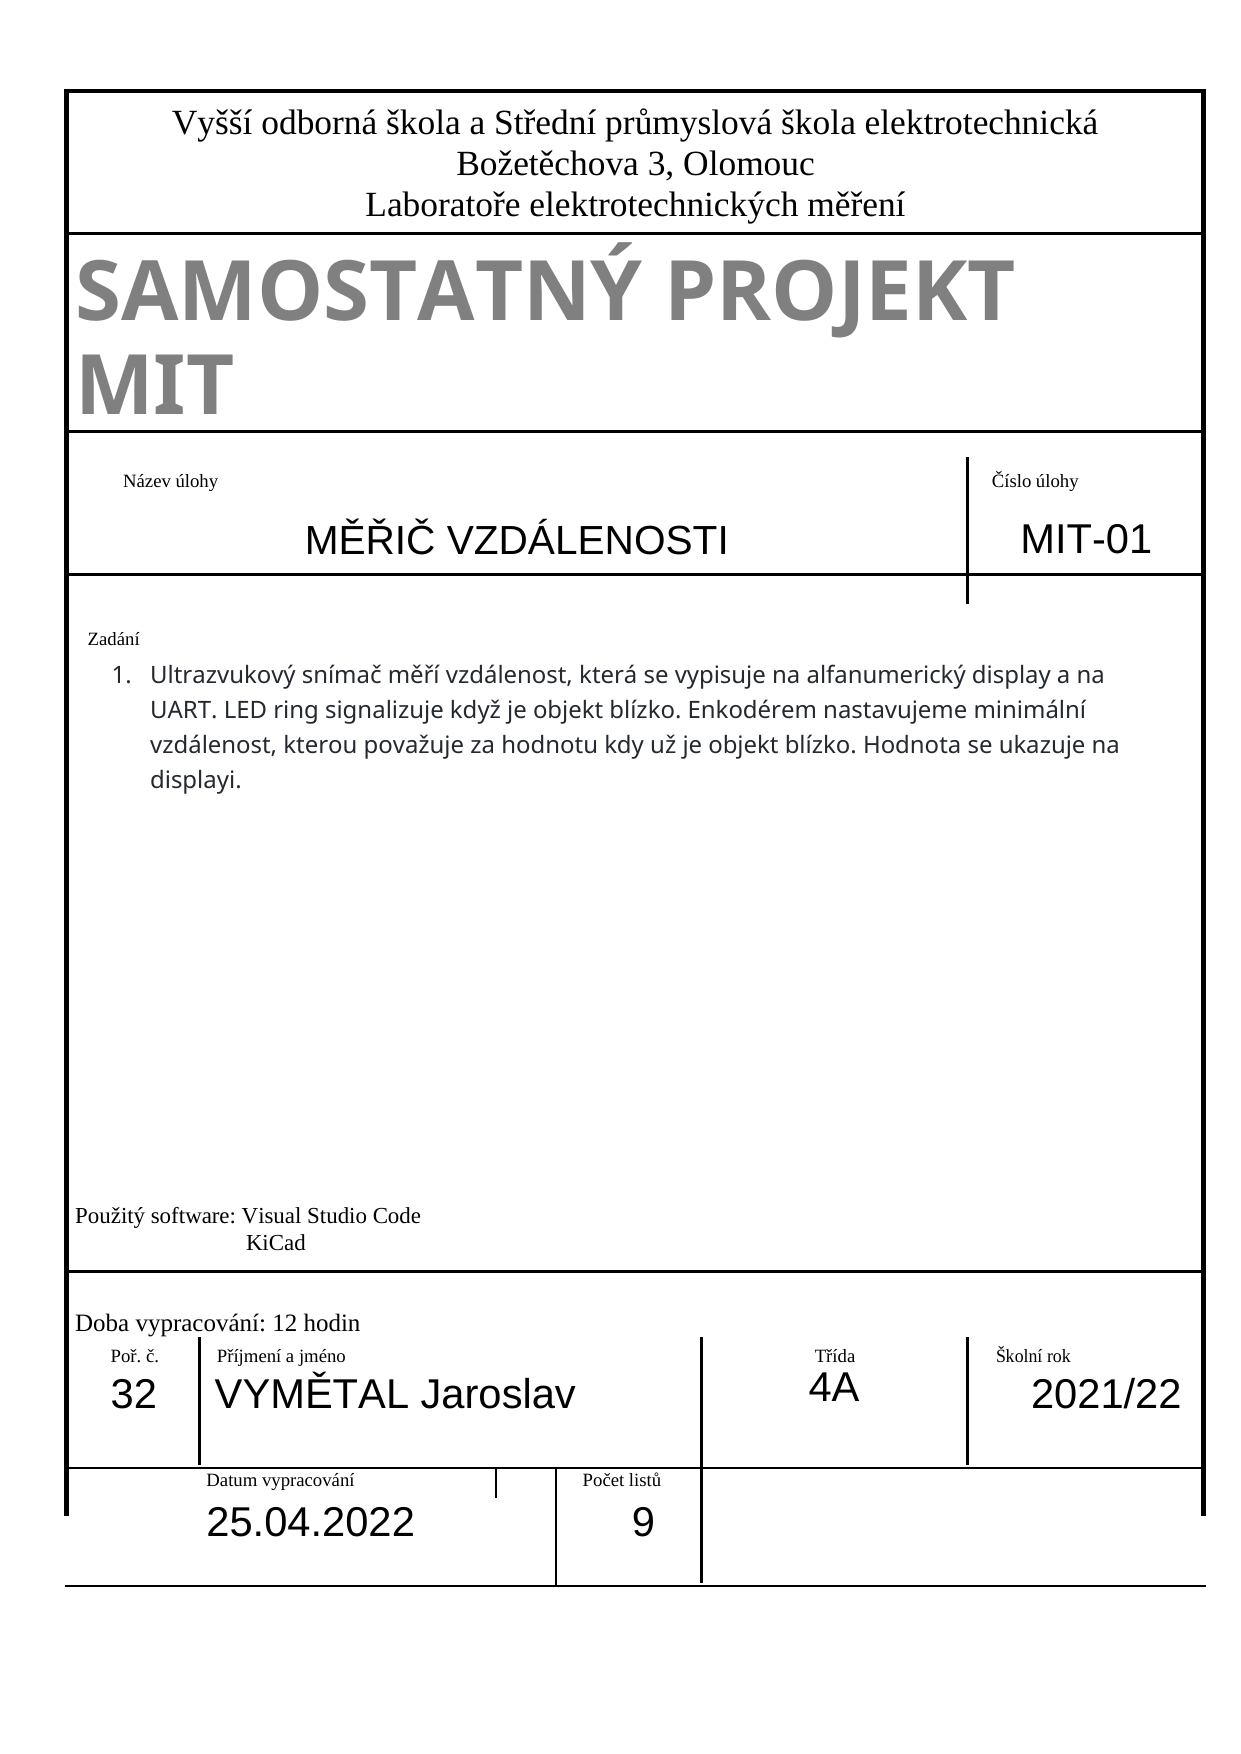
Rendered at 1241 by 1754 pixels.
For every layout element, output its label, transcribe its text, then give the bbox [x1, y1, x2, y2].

table_cell [748, 1434, 935, 1467]
table_cell [703, 1370, 748, 1433]
table_cell [69, 1434, 496, 1467]
table_cell Datum vypracování [69, 1469, 495, 1498]
text Zadání [87, 628, 1201, 649]
table_cell 9 [557, 1498, 700, 1558]
table_cell [748, 1558, 935, 1585]
text SAMOSTATNÝ PROJEKT MIT [75, 241, 1196, 430]
list Ultrazvukový snímač měří vzdálenost, která se vypisuje na alfanumerický display a na UART. LED ring signalizuje když je objekt blízko. Enkodérem nastavujeme minimální vzdálenost, kterou považuje za hodnotu kdy už je objekt blízko. Hodnota se ukazuje na displayi. [111, 657, 1152, 796]
text MĚŘIČ VZDÁLENOSTI [117, 516, 917, 563]
table_cell [935, 1469, 1201, 1498]
table_header [1073, 1345, 1201, 1370]
table_header [925, 1345, 966, 1370]
table_header [579, 1345, 700, 1370]
text Božetěchova 3, Olomouc [69, 142, 1201, 183]
table_cell [935, 1558, 1206, 1585]
table_cell [556, 1434, 700, 1467]
table_header Příjmení a jméno [201, 1345, 579, 1370]
text Laboratoře elektrotechnických měření [69, 183, 1201, 224]
table_cell [935, 1498, 1206, 1558]
table_cell [935, 1434, 1201, 1467]
text Název úlohy [123, 470, 917, 491]
table_header Třída [703, 1345, 925, 1370]
table_cell [703, 1434, 748, 1467]
table_cell 32 [69, 1370, 198, 1433]
table_cell [703, 1498, 748, 1558]
table_cell [748, 1469, 935, 1498]
text Doba vypracování: 12 hodin [75, 1308, 1201, 1337]
table_cell [65, 1558, 496, 1585]
text Použitý software: Visual Studio Code [75, 1203, 1201, 1229]
table_cell [935, 1370, 966, 1433]
table_cell 25.04.2022 [65, 1498, 496, 1558]
text [75, 433, 1196, 438]
text Vyšší odborná škola a Střední průmyslová škola elektrotechnická [69, 101, 1201, 142]
table_header Poř. č. [110, 1345, 187, 1370]
table_cell [703, 1469, 748, 1498]
table_cell 2021/22 [969, 1370, 1201, 1433]
table_cell [496, 1434, 556, 1467]
table_cell [557, 1558, 748, 1585]
text KiCad [246, 1229, 1201, 1255]
table_cell [497, 1469, 555, 1498]
text Číslo úlohy [992, 470, 1201, 491]
table_header Školní rok [969, 1345, 1073, 1370]
table_cell Počet listů [557, 1469, 700, 1498]
table_cell [748, 1498, 935, 1558]
text MIT-01 [992, 515, 1152, 563]
table_header [69, 1345, 110, 1370]
table_cell [496, 1498, 555, 1558]
table_cell VYMĚTAL Jaroslav [201, 1370, 700, 1433]
table_cell [748, 1410, 935, 1433]
table_cell [496, 1558, 555, 1585]
table_cell 4A [748, 1370, 935, 1409]
